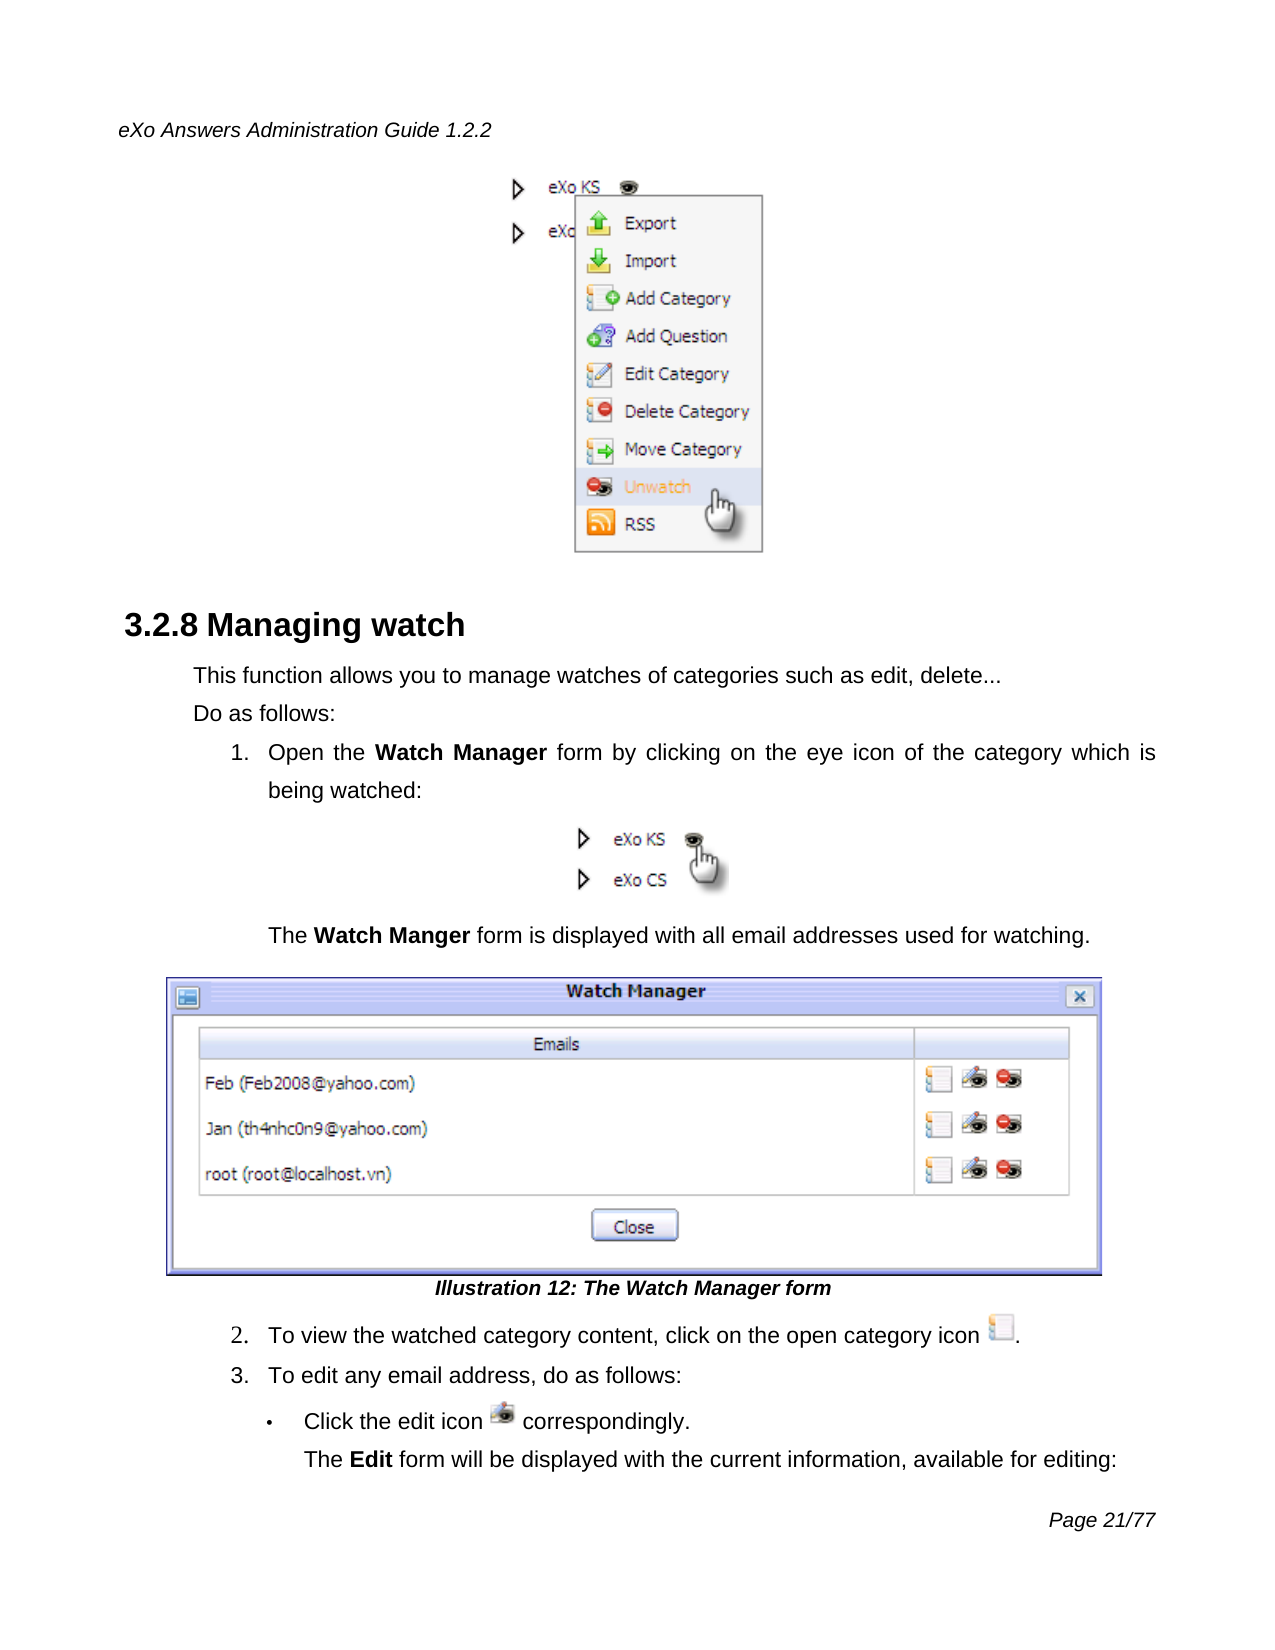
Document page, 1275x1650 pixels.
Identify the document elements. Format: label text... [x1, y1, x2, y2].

text Do as follows: [193, 701, 1157, 726]
picture [546, 816, 729, 910]
picture [166, 977, 1103, 1276]
subtitle Managing watch [124, 606, 1157, 644]
list The Edit form will be displayed with the current information, available for editing: [266, 1447, 1157, 1472]
text This function allows you to manage watches of categories such as edit, delete... [193, 662, 1157, 688]
picture [507, 170, 768, 556]
picture [489, 1401, 517, 1430]
picture [986, 1312, 1015, 1344]
list Illustration 12: The Watch Manager form [166, 1276, 1102, 1299]
list To view the watched category content, click on the open category icon . [230, 961, 1157, 1349]
list The Watch Manger form is displayed with all email addresses used for watching. [230, 816, 1157, 948]
list Open the Watch Manager form by clicking on the eye icon of the category which is being watched: [230, 739, 1157, 803]
list To edit any email address, do as follows: [230, 1363, 1157, 1388]
list Click the edit icon correspondingly. [266, 1401, 1157, 1434]
